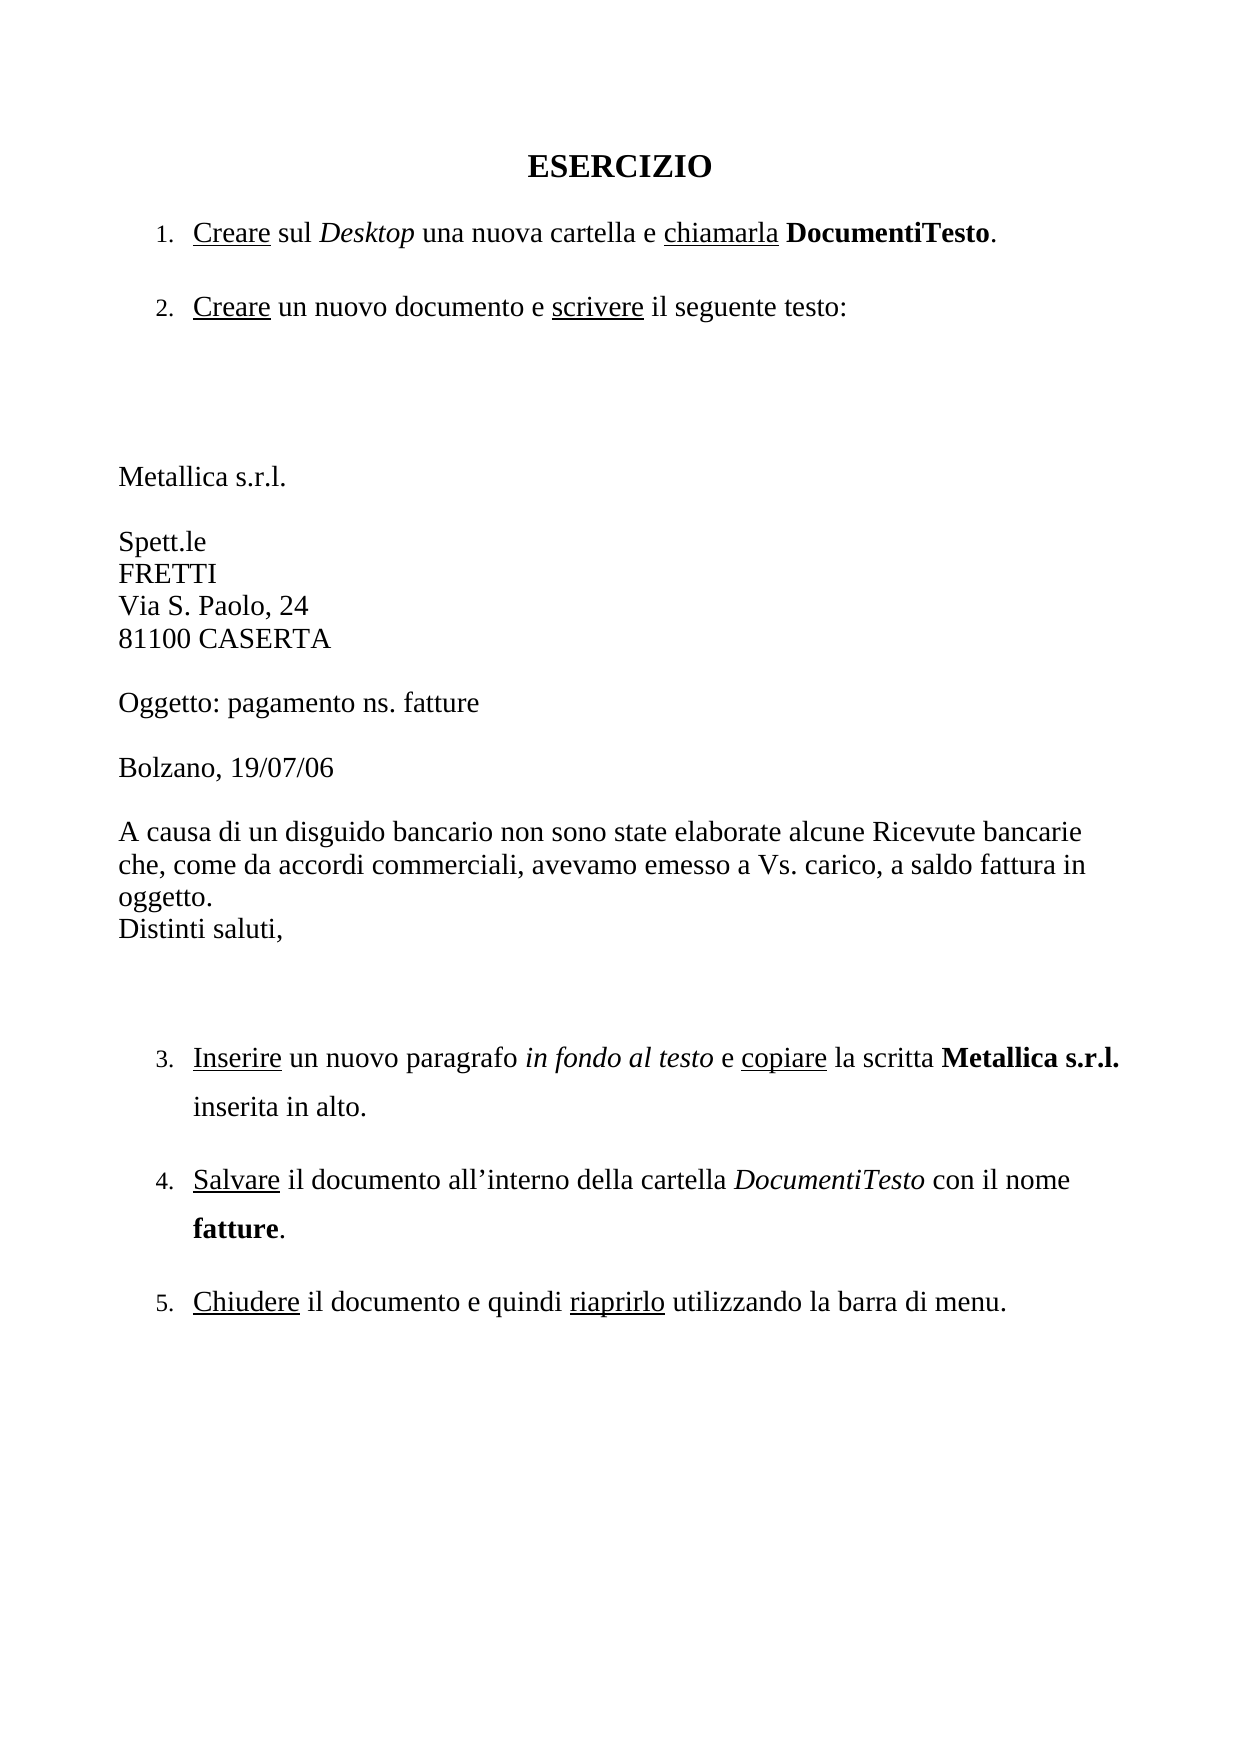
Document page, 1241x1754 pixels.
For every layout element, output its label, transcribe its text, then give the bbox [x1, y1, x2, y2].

text Oggetto: pagamento ns. fatture [118, 687, 1122, 719]
text FRETTI [118, 557, 1122, 590]
list Inserire un nuovo paragrafo in fondo al testo e copiare la scritta Metallica s.r.l. inserita in alto. [155, 1042, 1122, 1122]
list Chiudere il documento e quindi riaprirlo utilizzando la barra di menu. [155, 1286, 1122, 1318]
list Salvare il documento all’interno della cartella DocumentiTesto con il nome fatture. [155, 1164, 1122, 1244]
text 81100 CASERTA [118, 622, 1122, 654]
text Distinti saluti, [118, 913, 1122, 945]
text Metallica s.r.l. [118, 461, 1122, 493]
list Creare un nuovo documento e scrivere il seguente testo: [155, 290, 1122, 322]
list Creare sul Desktop una nuova cartella e chiamarla DocumentiTesto. [155, 217, 1122, 249]
text Spett.le [118, 525, 1122, 557]
text ESERCIZIO [118, 148, 1122, 184]
text A causa di un disguido bancario non sono state elaborate alcune Ricevute bancarie che, come da accordi commerciali, avevamo emesso a Vs. carico, a saldo fattura in oggetto. [118, 816, 1122, 913]
text Via S. Paolo, 24 [118, 590, 1122, 622]
text Bolzano, 19/07/06 [118, 751, 1122, 783]
